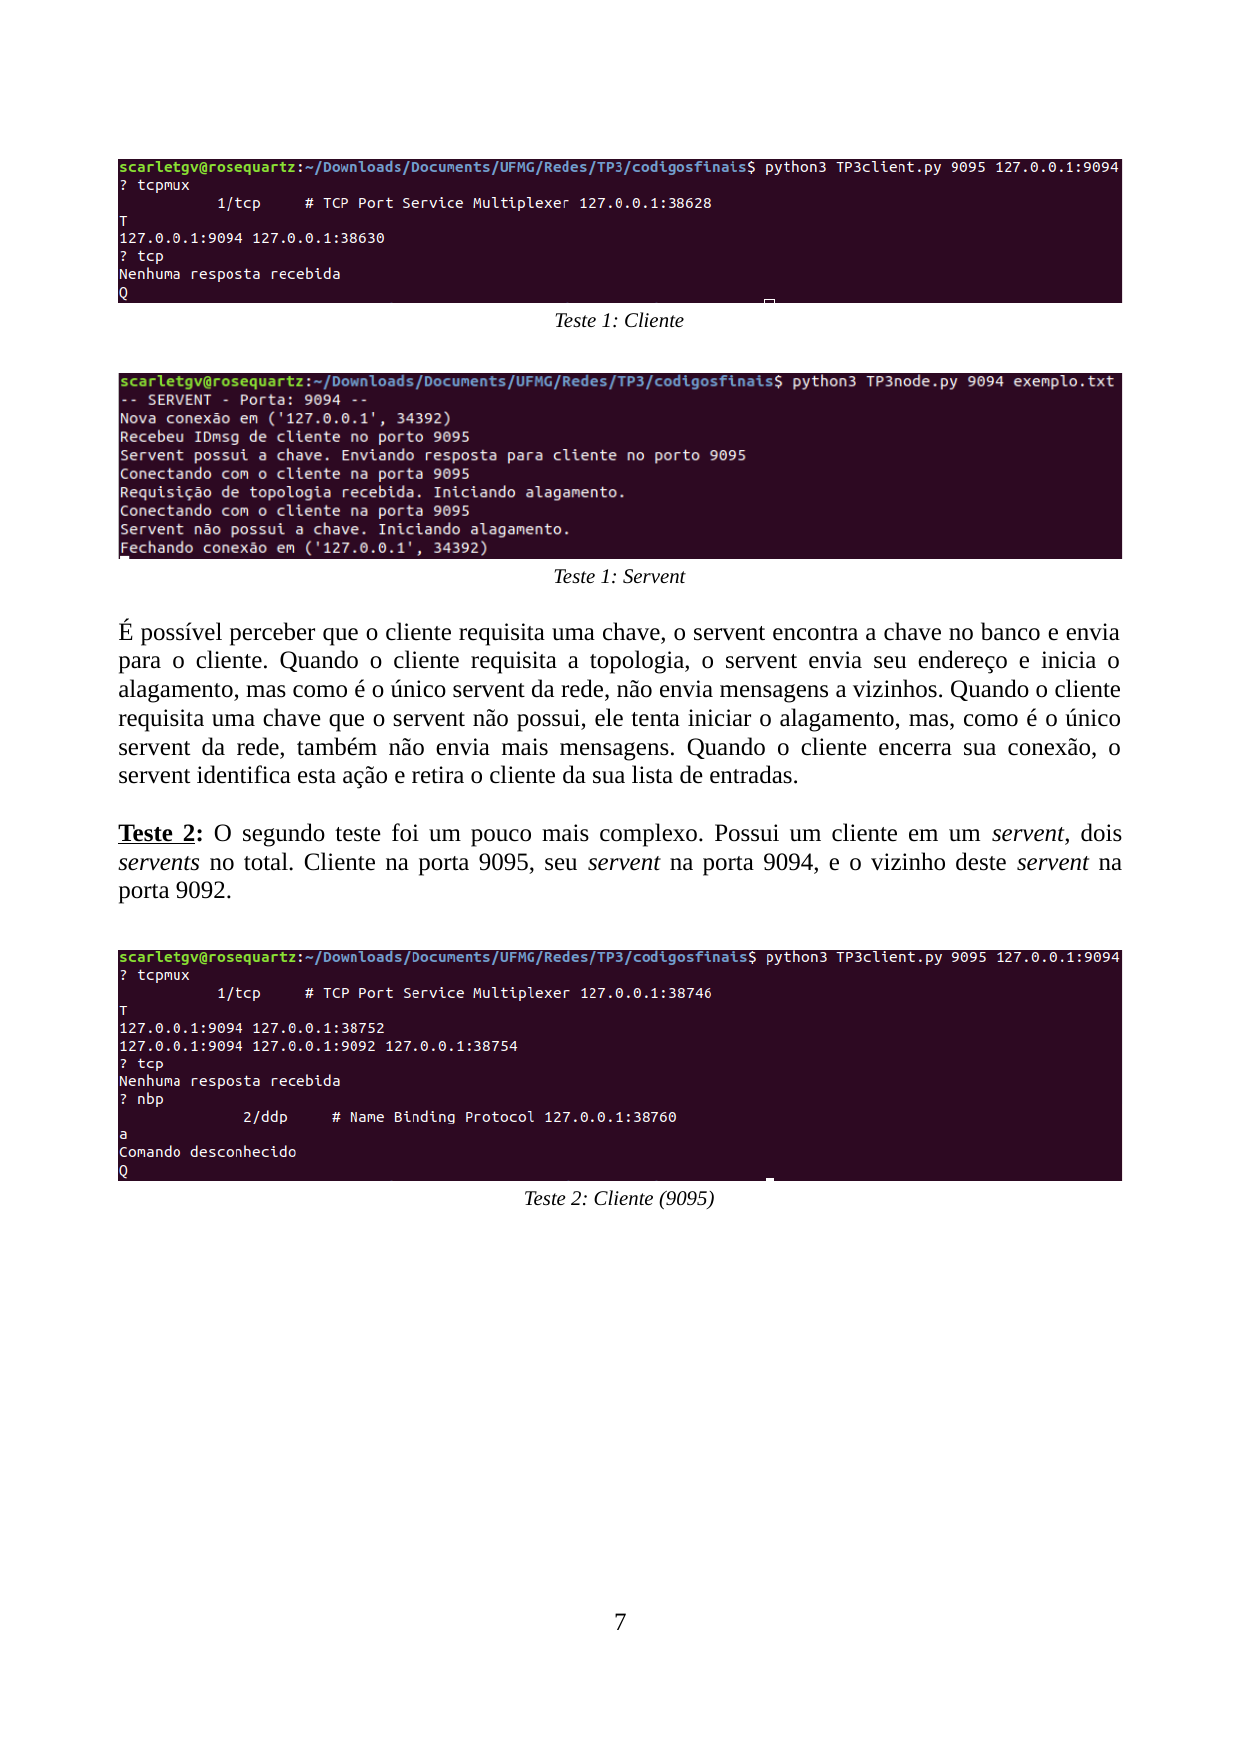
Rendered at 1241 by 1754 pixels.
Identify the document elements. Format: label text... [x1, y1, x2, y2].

picture [118, 159, 1123, 303]
picture [118, 950, 1123, 1181]
text Teste 1: Servent [118, 559, 1122, 588]
text É possível perceber que o cliente requisita uma chave, o servent encontra a chave no banco e envia para o cliente. Quando o cliente requisita a topologia, o servent envia seu endereço e inicia o alagamento, mas como é o único servent da rede, não envia mensagens a vizinhos. Quando o cliente requisita uma chave que o servent não possui, ele tenta iniciar o alagamento, mas, como é o único servent da rede, também não envia mais mensagens. Quando o cliente encerra sua conexão, o servent identifica esta ação e retira o cliente da sua lista de entradas. [118, 617, 1122, 789]
text Teste 1: Cliente [118, 303, 1122, 332]
text Teste 2: O segundo teste foi um pouco mais complexo. Possui um cliente em um servent, dois servents no total. Cliente na porta 9095, seu servent na porta 9094, e o vizinho deste servent na porta 9092. [118, 818, 1122, 904]
picture [118, 373, 1123, 559]
text Teste 2: Cliente (9095) [118, 1181, 1122, 1210]
